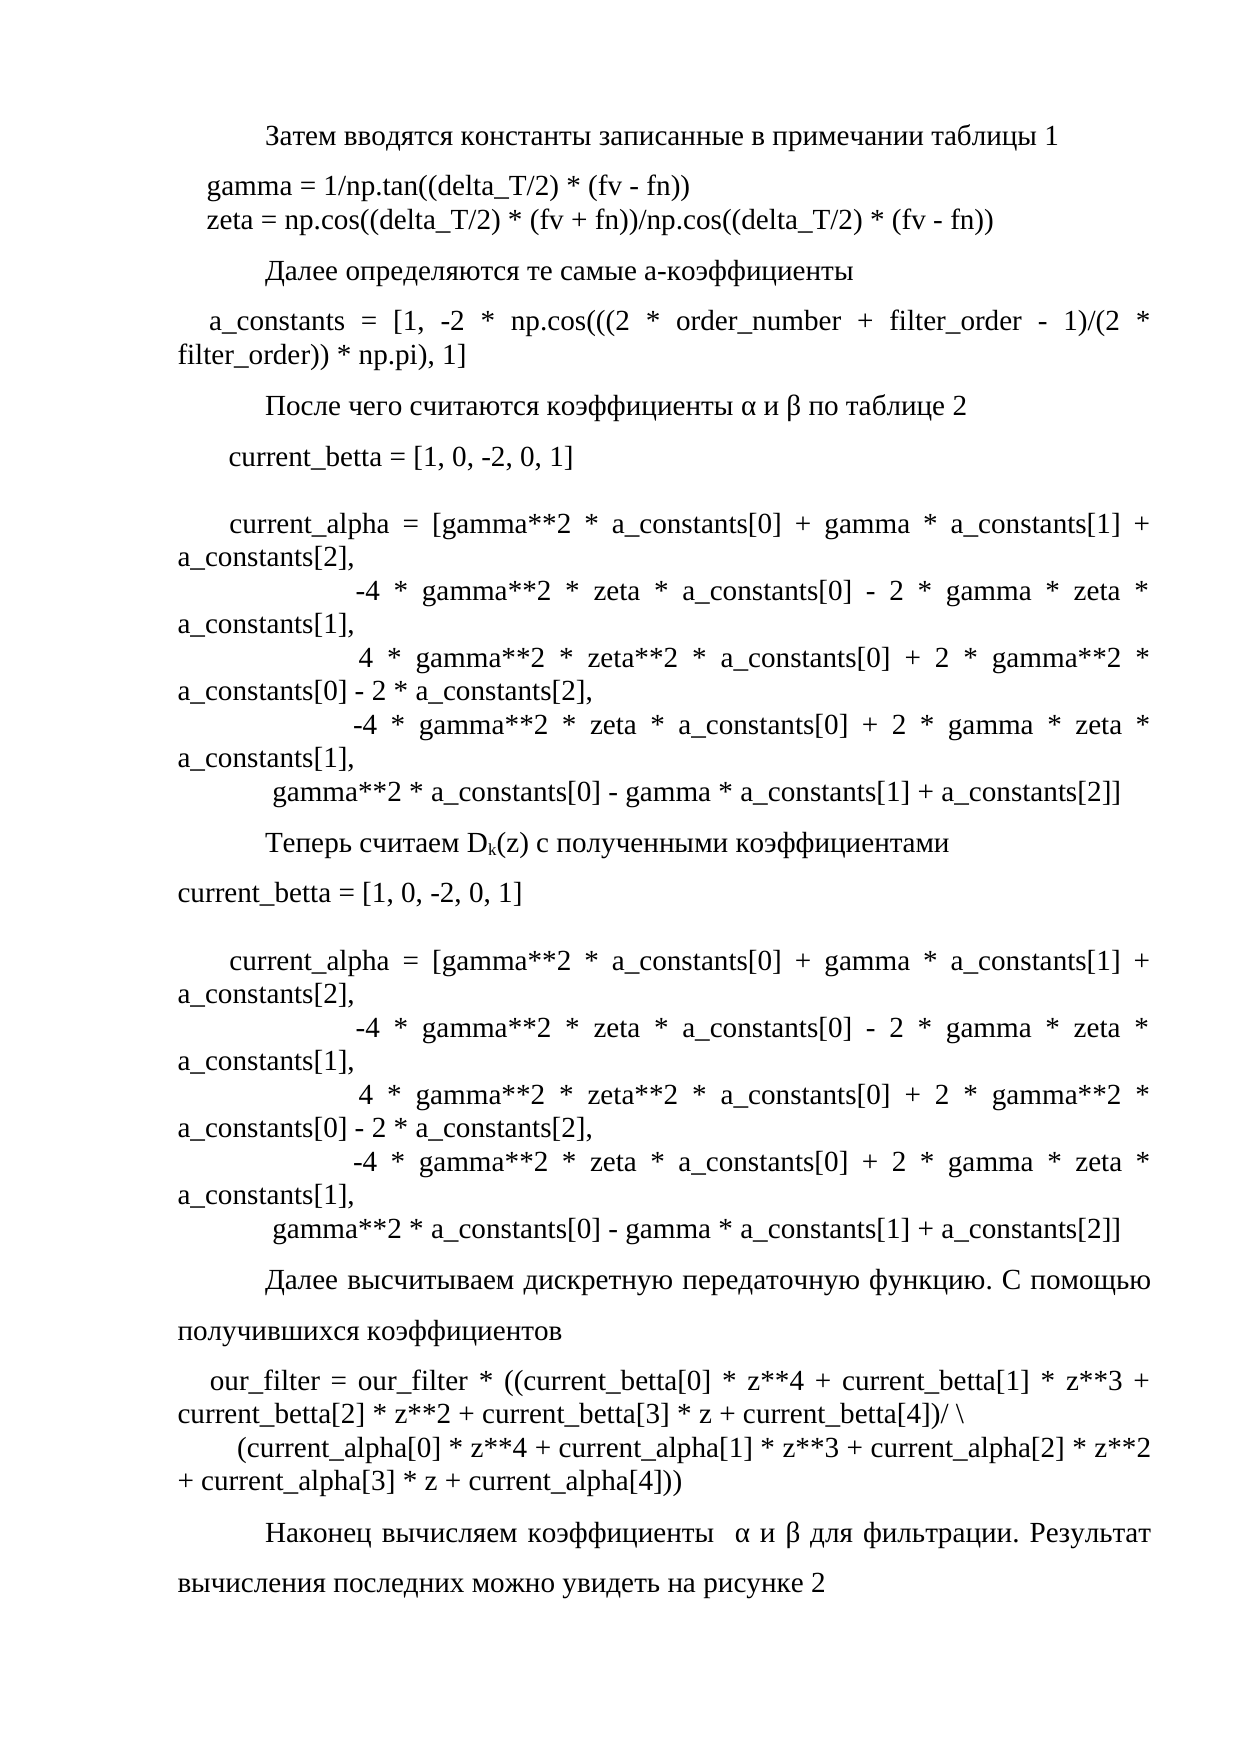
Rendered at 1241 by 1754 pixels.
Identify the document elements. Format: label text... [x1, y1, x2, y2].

text current_alpha = [gamma**2 * a_constants[0] + gamma * a_constants[1] + a_constants[2], [177, 943, 1152, 1010]
text gamma = 1/np.tan((delta_T/2) * (fv - fn)) [177, 168, 1152, 202]
text our_filter = our_filter * ((current_betta[0] * z**4 + current_betta[1] * z**3 + current_betta[2] * z**2 + current_betta[3] * z + current_betta[4])/ \ [177, 1363, 1152, 1430]
text current_alpha = [gamma**2 * a_constants[0] + gamma * a_constants[1] + a_constants[2], [177, 506, 1152, 573]
text -4 * gamma**2 * zeta * a_constants[0] - 2 * gamma * zeta * a_constants[1], [177, 1010, 1152, 1077]
text Затем вводятся константы записанные в примечании таблицы 1 [177, 118, 1152, 152]
text current_betta = [1, 0, -2, 0, 1] [177, 439, 1152, 472]
text gamma**2 * a_constants[0] - gamma * a_constants[1] + a_constants[2]] [177, 1211, 1152, 1244]
text -4 * gamma**2 * zeta * a_constants[0] - 2 * gamma * zeta * a_constants[1], [177, 573, 1152, 640]
text current_betta = [1, 0, -2, 0, 1] [177, 876, 1152, 909]
text Теперь считаем Dk(z) с полученными коэффициентами [177, 825, 1152, 859]
text После чего считаются коэффициенты α и β по таблице 2 [177, 388, 1152, 422]
text Далее определяются те самые a-коэффициенты [177, 253, 1152, 287]
text (current_alpha[0] * z**4 + current_alpha[1] * z**3 + current_alpha[2] * z**2 + current_alpha[3] * z + current_alpha[4])) [177, 1430, 1152, 1497]
text zeta = np.cos((delta_T/2) * (fv + fn))/np.cos((delta_T/2) * (fv - fn)) [177, 202, 1152, 236]
text Наконец вычисляем коэффициенты α и β для фильтрации. Результат вычисления последних можно увидеть на рисунке 2 [177, 1515, 1152, 1599]
text Далее высчитываем дискретную передаточную функцию. С помощью получившихся коэффициентов [177, 1262, 1152, 1346]
text 4 * gamma**2 * zeta**2 * a_constants[0] + 2 * gamma**2 * a_constants[0] - 2 * a_constants[2], [177, 640, 1152, 707]
text -4 * gamma**2 * zeta * a_constants[0] + 2 * gamma * zeta * a_constants[1], [177, 707, 1152, 774]
text -4 * gamma**2 * zeta * a_constants[0] + 2 * gamma * zeta * a_constants[1], [177, 1144, 1152, 1211]
text 4 * gamma**2 * zeta**2 * a_constants[0] + 2 * gamma**2 * a_constants[0] - 2 * a_constants[2], [177, 1077, 1152, 1144]
text a_constants = [1, -2 * np.cos(((2 * order_number + filter_order - 1)/(2 * filter_order)) * np.pi), 1] [177, 303, 1152, 371]
text gamma**2 * a_constants[0] - gamma * a_constants[1] + a_constants[2]] [177, 774, 1152, 808]
